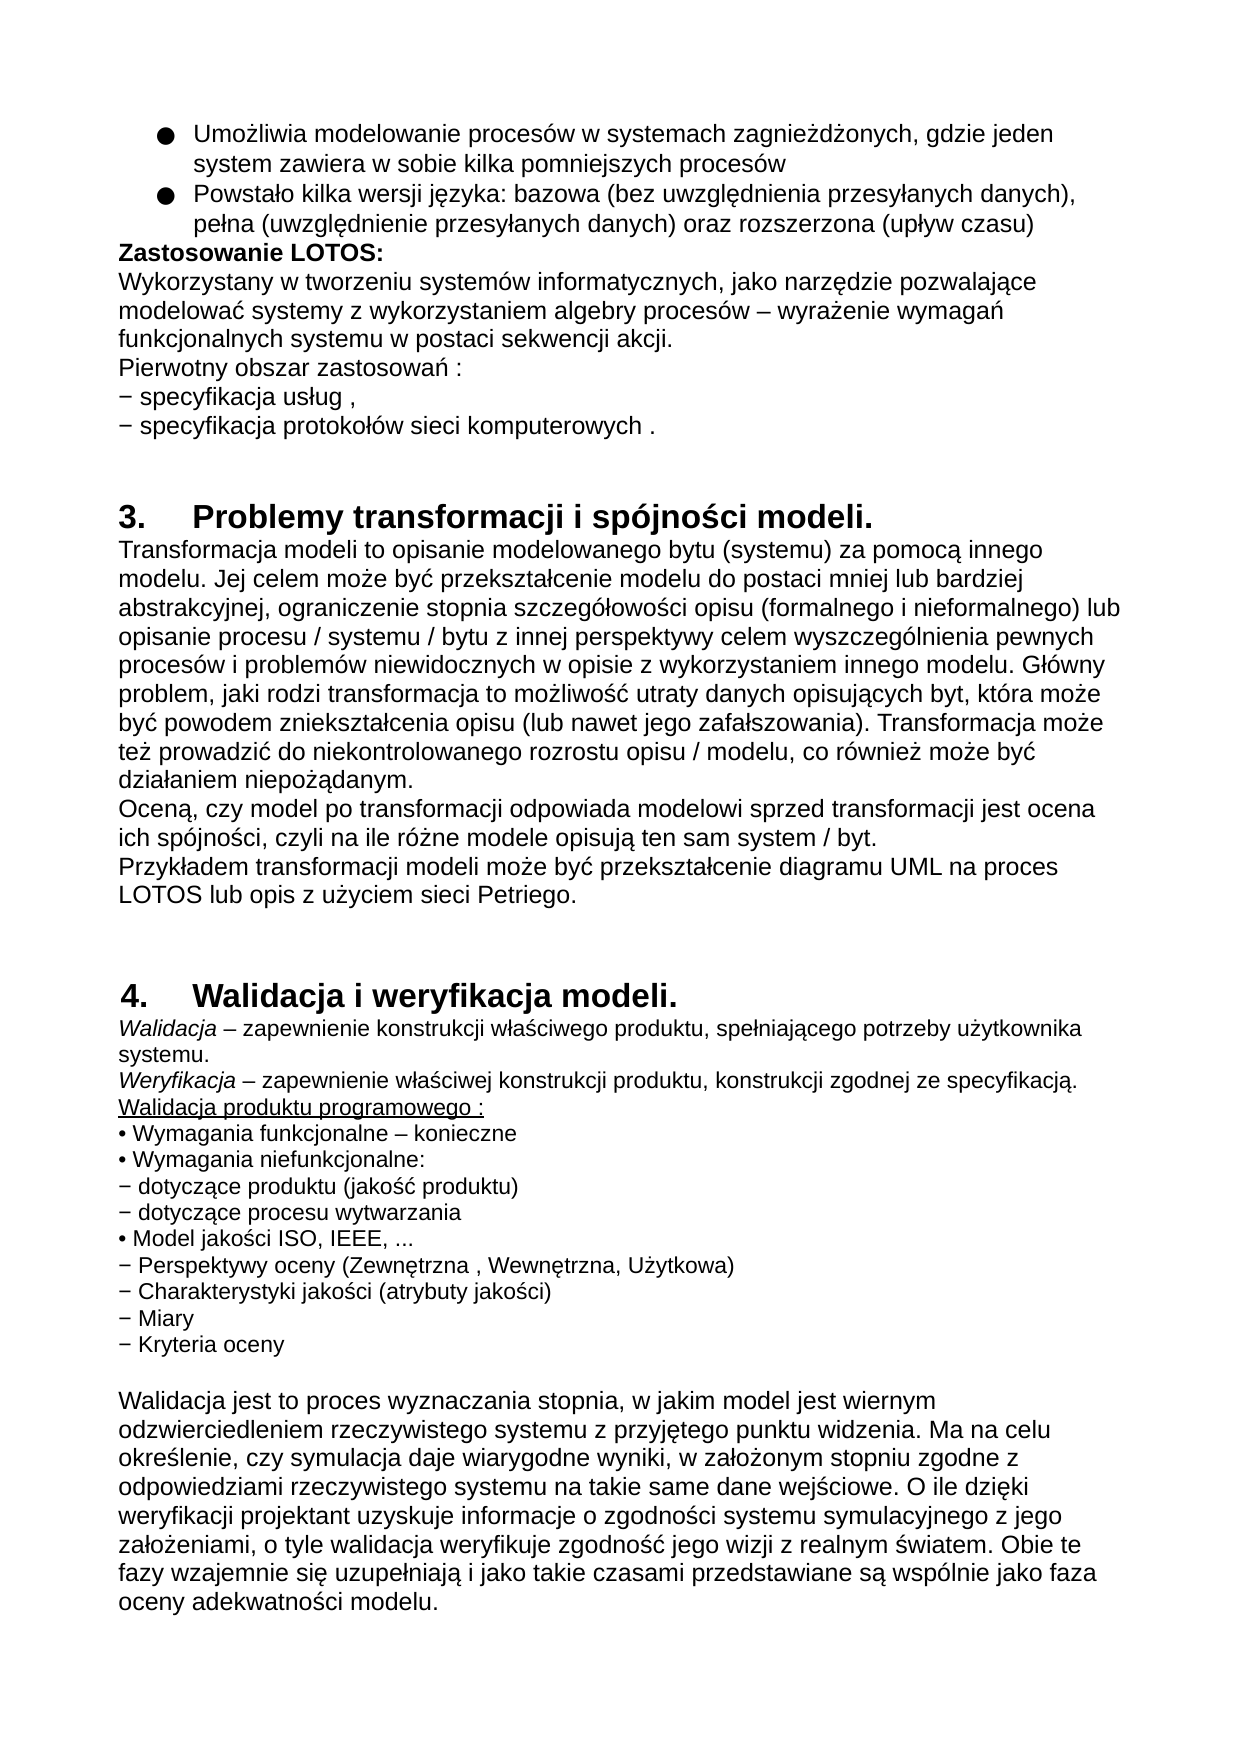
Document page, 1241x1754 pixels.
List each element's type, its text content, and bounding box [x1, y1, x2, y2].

text Transformacja modeli to opisanie modelowanego bytu (systemu) za pomocą innego modelu. Jej celem może być przekształcenie modelu do postaci mniej lub bardziej abstrakcyjnej, ograniczenie stopnia szczegółowości opisu (formalnego i nieformalnego) lub opisanie procesu / systemu / bytu z innej perspektywy celem wyszczególnienia pewnych procesów i problemów niewidocznych w opisie z wykorzystaniem innego modelu. Główny problem, jaki rodzi transformacja to możliwość utraty danych opisujących byt, która może być powodem zniekształcenia opisu (lub nawet jego zafałszowania). Transformacja może też prowadzić do niekontrolowanego rozrostu opisu / modelu, co również może być działaniem niepożądanym. [118, 535, 1122, 794]
list Powstało kilka wersji języka: bazowa (bez uwzględnienia przesyłanych danych), pełna (uwzględnienie przesyłanych danych) oraz rozszerzona (upływ czasu) [156, 178, 1122, 238]
text Walidacja jest to proces wyznaczania stopnia, w jakim model jest wiernym odzwierciedleniem rzeczywistego systemu z przyjętego punktu widzenia. Ma na celu określenie, czy symulacja daje wiarygodne wyniki, w założonym stopniu zgodne z odpowiedziami rzeczywistego systemu na takie same dane wejściowe. O ile dzięki weryfikacji projektant uzyskuje informacje o zgodności systemu symulacyjnego z jego założeniami, o tyle walidacja weryfikuje zgodność jego wizji z realnym światem. Obie te fazy wzajemnie się uzupełniają i jako takie czasami przedstawiane są wspólnie jako faza oceny adekwatności modelu. [118, 1386, 1122, 1616]
text − dotyczące procesu wytwarzania [118, 1199, 1122, 1225]
text − Kryteria oceny [118, 1331, 1122, 1357]
text • Wymagania niefunkcjonalne: [118, 1146, 1122, 1173]
list Umożliwia modelowanie procesów w systemach zagnieżdżonych, gdzie jeden system zawiera w sobie kilka pomniejszych procesów [156, 118, 1122, 178]
text − specyfikacja protokołów sieci komputerowych . [118, 411, 1122, 439]
text Walidacja produktu programowego : [118, 1094, 1122, 1120]
text Zastosowanie LOTOS: [118, 238, 1122, 267]
text • Wymagania funkcjonalne – konieczne [118, 1120, 1122, 1146]
text • Model jakości ISO, IEEE, ... [118, 1225, 1122, 1252]
text − Miary [118, 1304, 1122, 1331]
text Przykładem transformacji modeli może być przekształcenie diagramu UML na proces LOTOS lub opis z użyciem sieci Petriego. [118, 852, 1122, 909]
list 4. Walidacja i weryfikacja modeli. [83, 976, 1122, 1014]
text Oceną, czy model po transformacji odpowiada modelowi sprzed transformacji jest ocena ich spójności, czyli na ile różne modele opisują ten sam system / byt. [118, 794, 1122, 852]
text − Charakterystyki jakości (atrybuty jakości) [118, 1278, 1122, 1304]
text − Perspektywy oceny (Zewnętrzna , Wewnętrzna, Użytkowa) [118, 1252, 1122, 1278]
text Pierwotny obszar zastosowań : [118, 353, 1122, 382]
text − specyfikacja usług , [118, 382, 1122, 411]
list Weryfikacja – zapewnienie właściwej konstrukcji produktu, konstrukcji zgodnej ze specyfikacją. [81, 1067, 1122, 1094]
text Wykorzystany w tworzeniu systemów informatycznych, jako narzędzie pozwalające modelować systemy z wykorzystaniem algebry procesów – wyrażenie wymagań funkcjonalnych systemu w postaci sekwencji akcji. [118, 267, 1122, 353]
list 3. Problemy transformacji i spójności modeli. [118, 497, 1122, 535]
text − dotyczące produktu (jakość produktu) [118, 1173, 1122, 1199]
list Walidacja – zapewnienie konstrukcji właściwego produktu, spełniającego potrzeby użytkownika systemu. [81, 1014, 1122, 1067]
